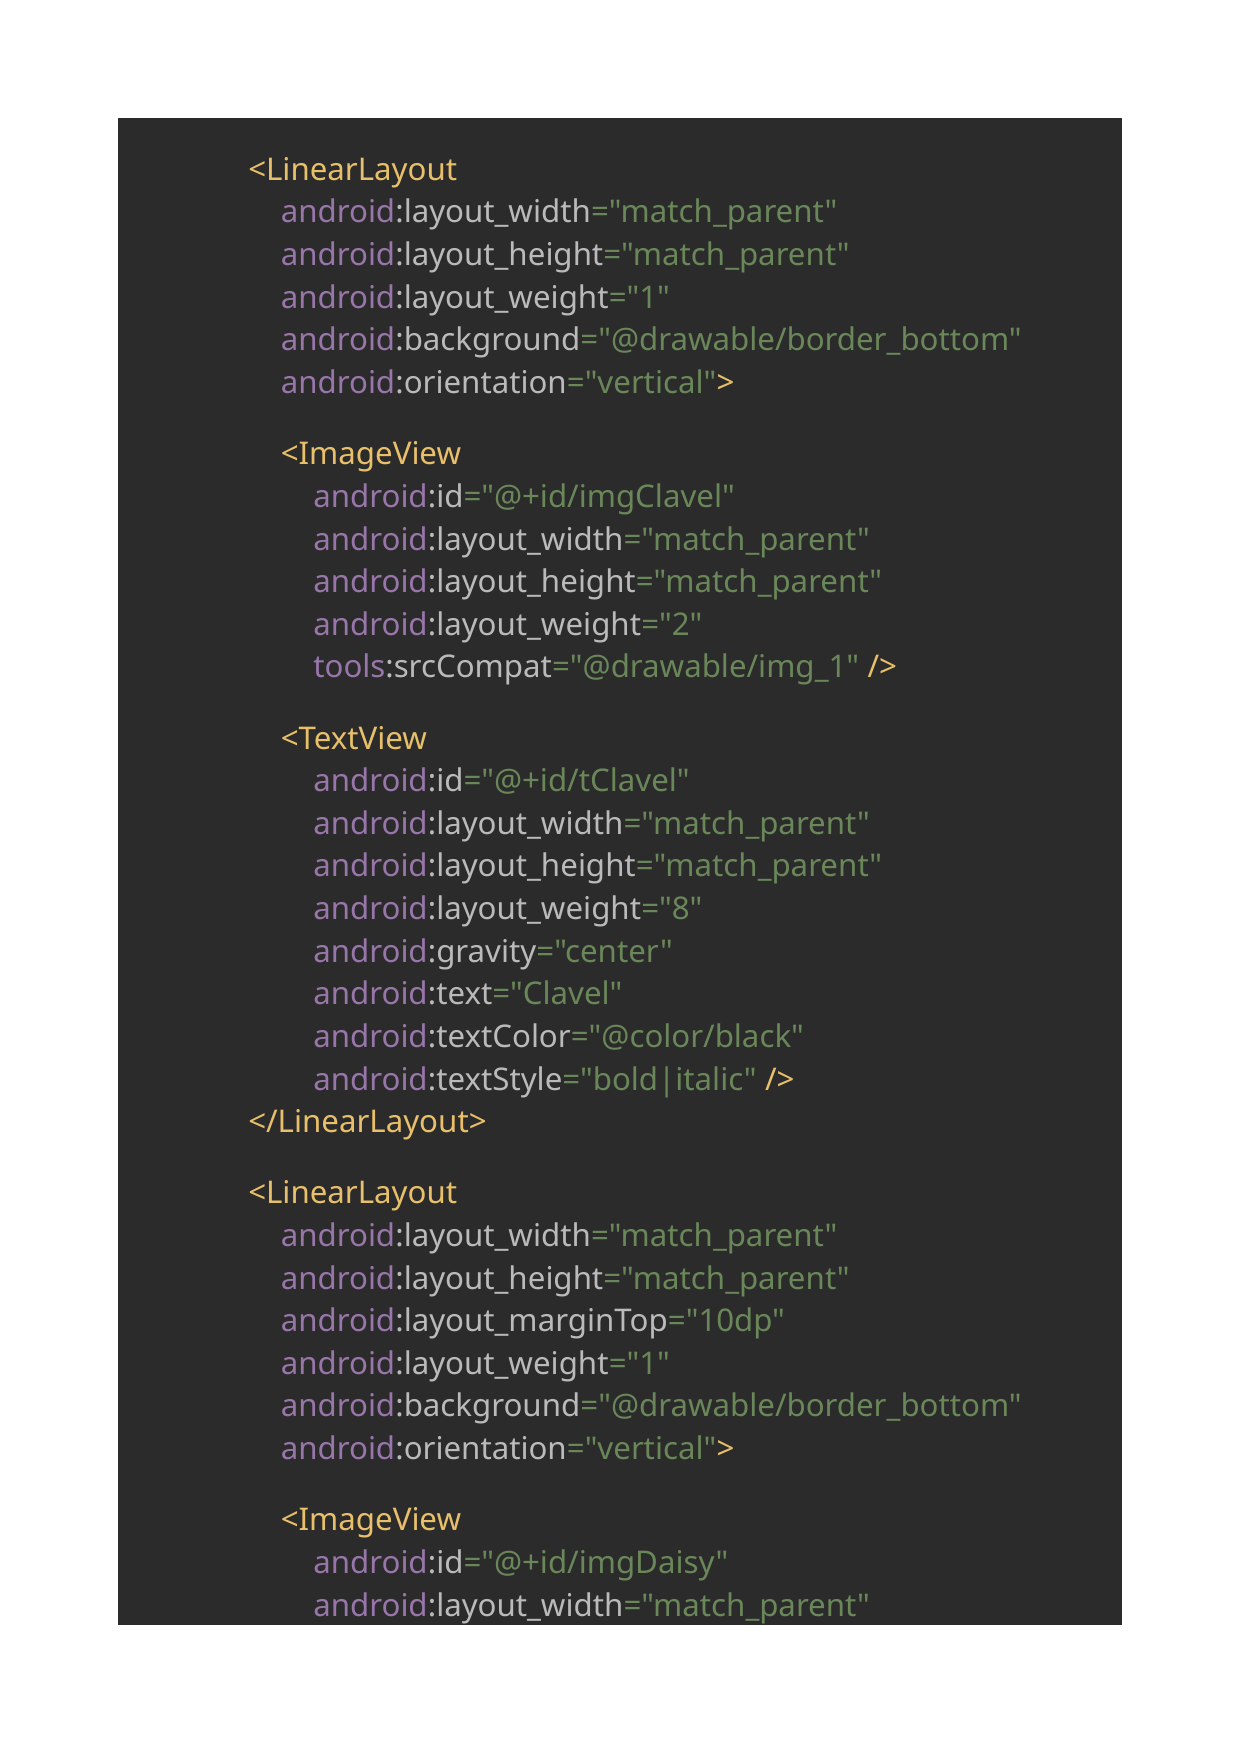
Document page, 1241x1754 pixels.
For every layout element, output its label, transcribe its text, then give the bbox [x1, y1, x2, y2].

text <LinearLayout android:layout_width="match_parent" android:layout_height="match_parent" android:layout_weight="1" android:background="@drawable/border_bottom" android:orientation="vertical"> <ImageView android:id="@+id/imgClavel" android:layout_width="match_parent" android:layout_height="match_parent" android:layout_weight="2" tools:srcCompat="@drawable/img_1" /> <TextView android:id="@+id/tClavel" android:layout_width="match_parent" android:layout_height="match_parent" android:layout_weight="8" android:gravity="center" android:text="Clavel" android:textColor="@color/black" android:textStyle="bold|italic" /> </LinearLayout> <LinearLayout android:layout_width="match_parent" android:layout_height="match_parent" android:layout_marginTop="10dp" android:layout_weight="1" android:background="@drawable/border_bottom" android:orientation="vertical"> <ImageView android:id="@+id/imgDaisy" android:layout_width="match_parent" [118, 118, 1122, 1625]
